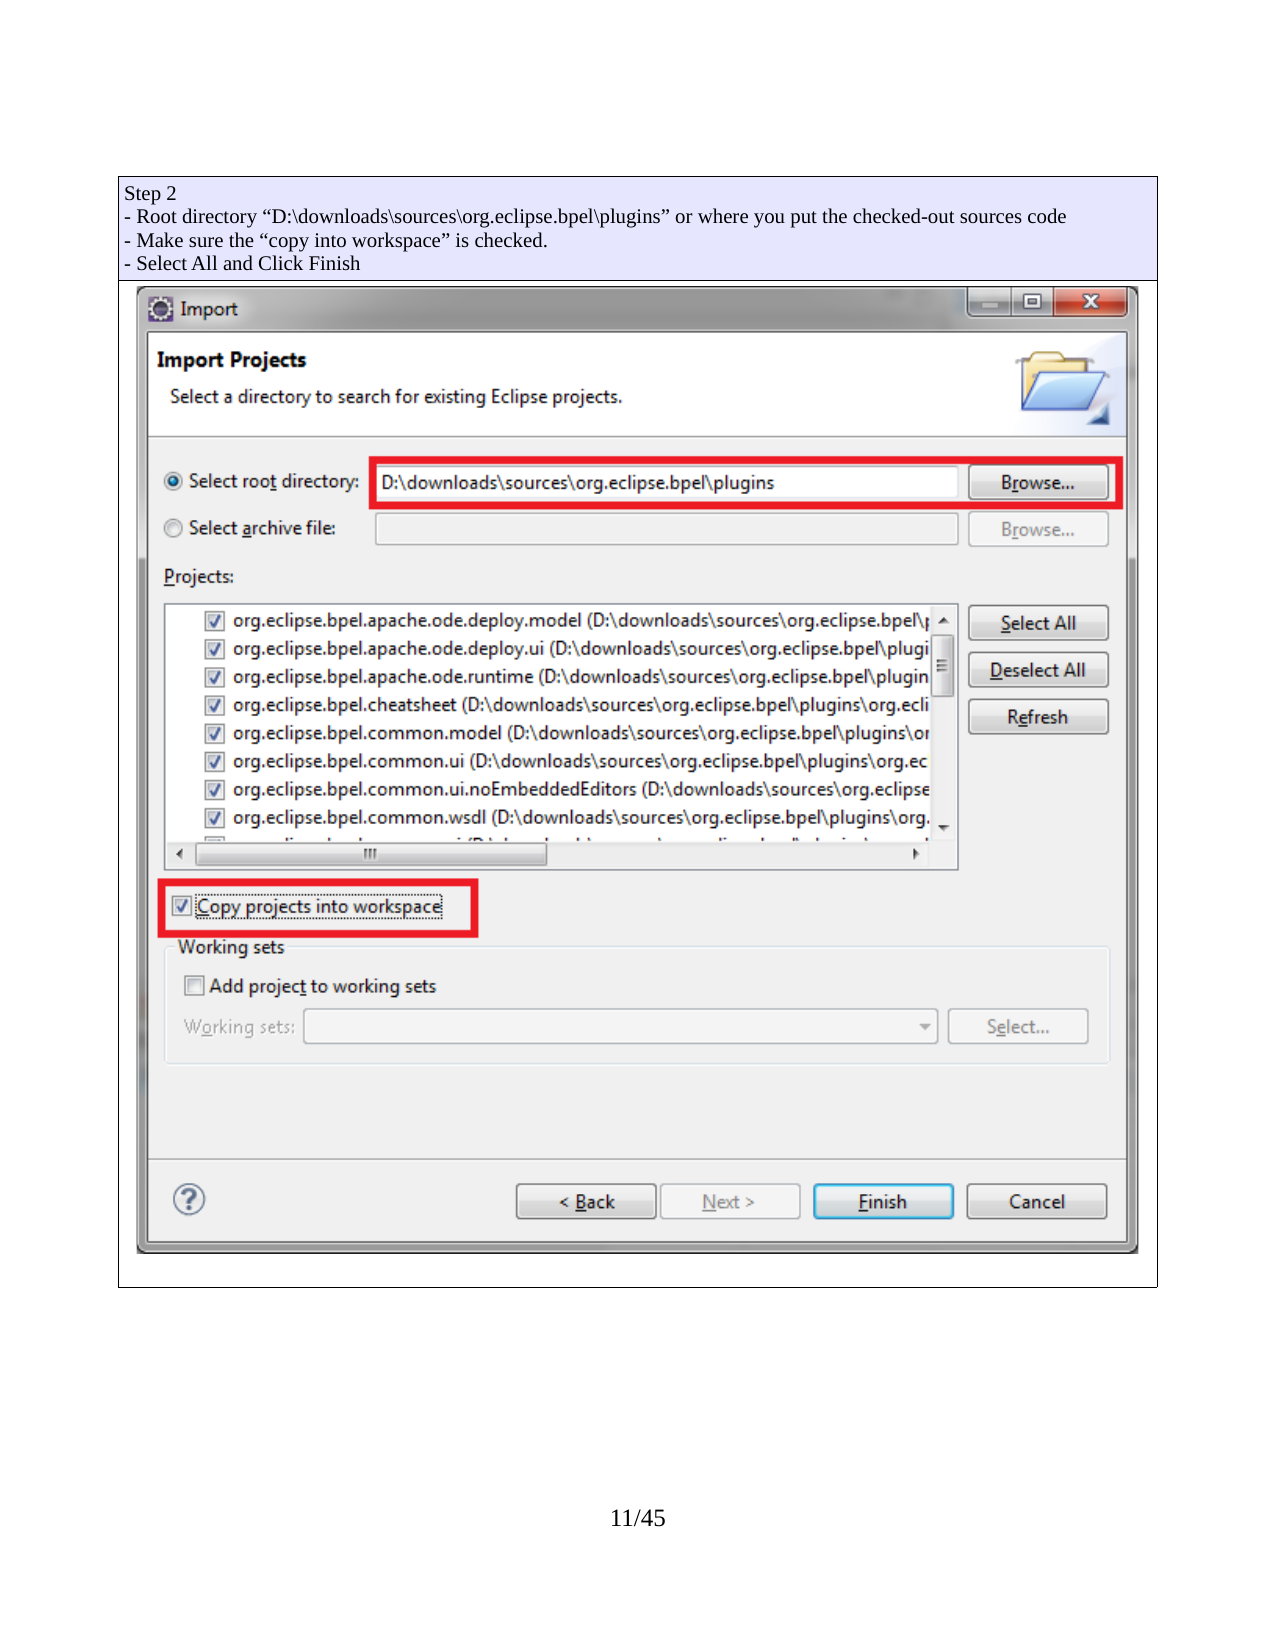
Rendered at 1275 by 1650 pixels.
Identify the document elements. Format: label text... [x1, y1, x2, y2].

table_cell [119, 1254, 1157, 1287]
table_cell [119, 281, 1157, 1253]
table_header Step 2 - Root directory “D:\downloads\sources\org.eclipse.bpel\plugins” or where you put the checked-out sources code - Make sure the “copy into workspace” is checked. - Select All and Click Finish [119, 177, 1157, 280]
picture [136, 286, 1139, 1254]
